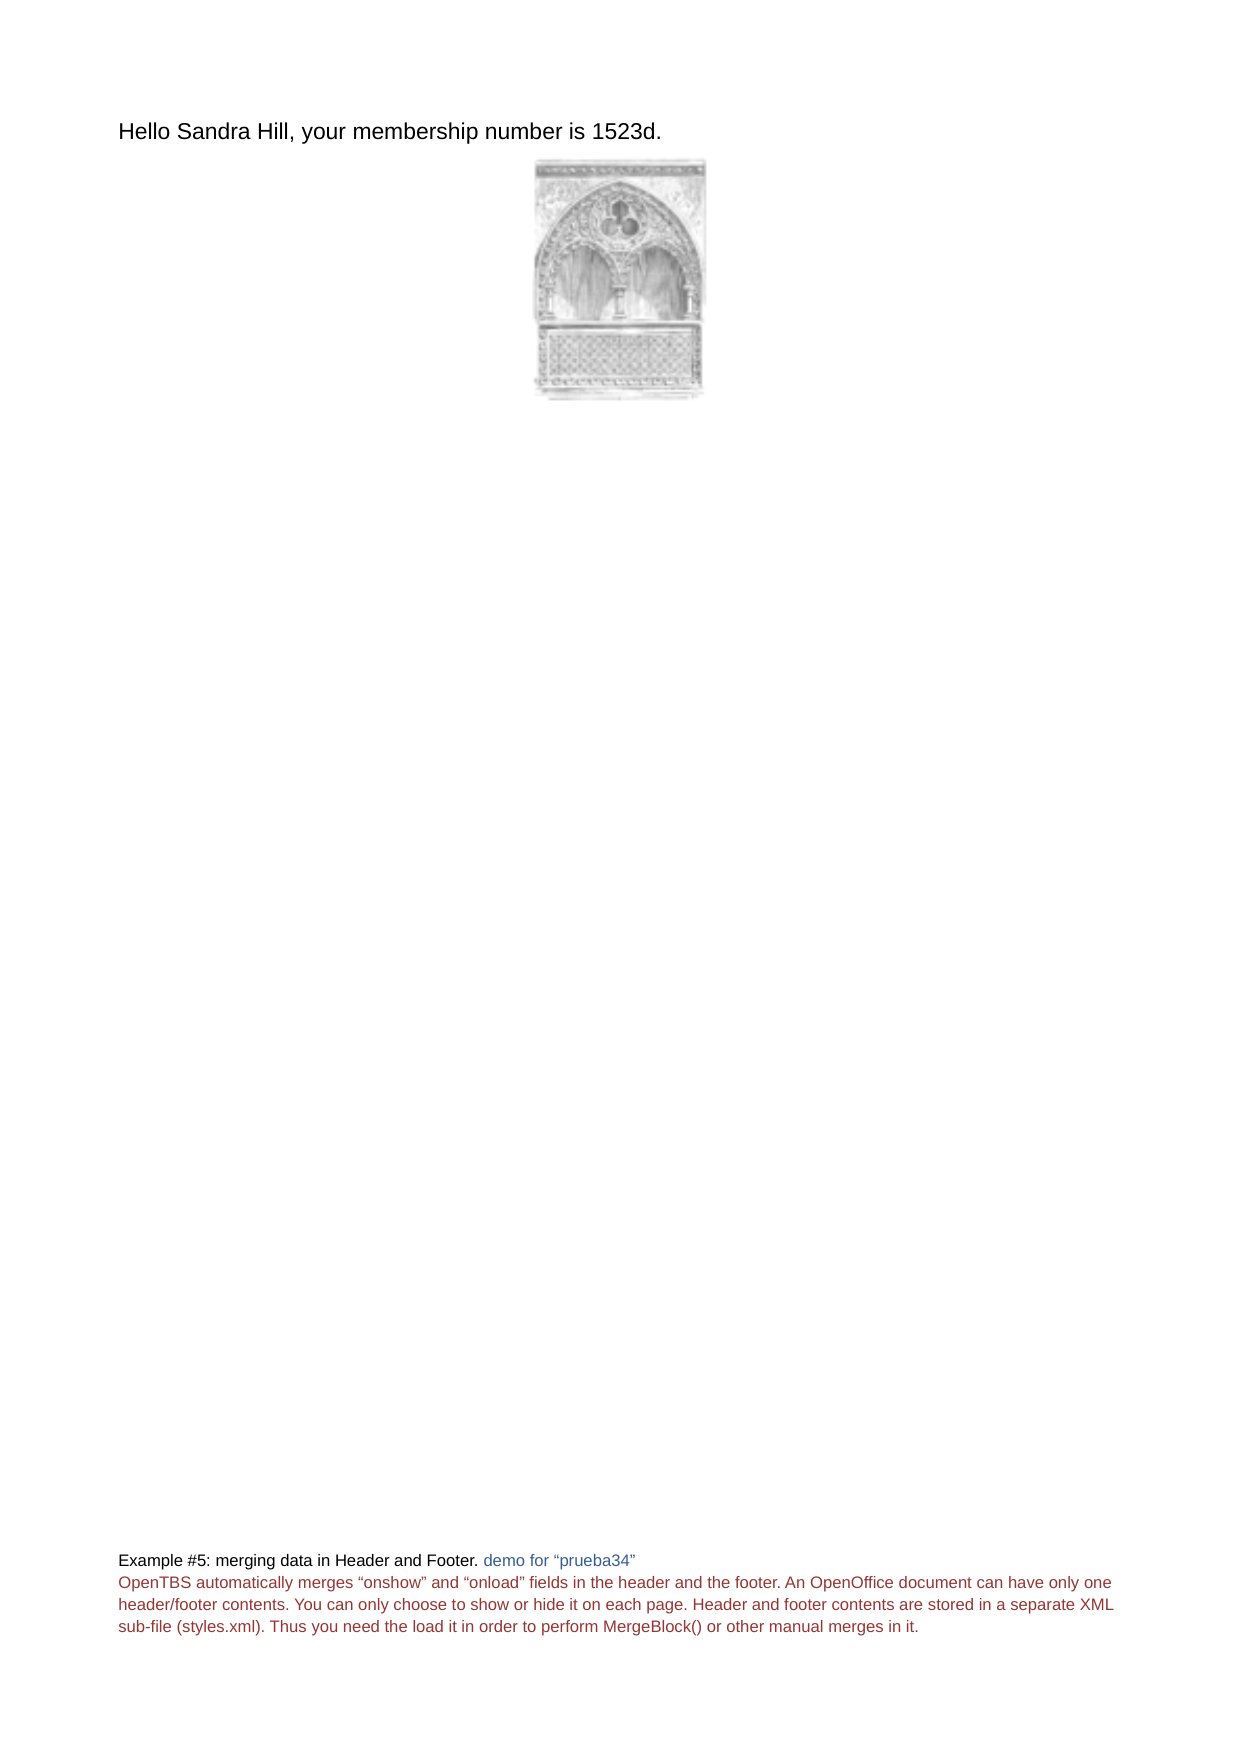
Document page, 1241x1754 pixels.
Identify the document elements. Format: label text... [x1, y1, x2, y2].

text Hello Sandra Hill, your membership number is 1523d. [118, 118, 1122, 144]
picture [527, 157, 713, 405]
